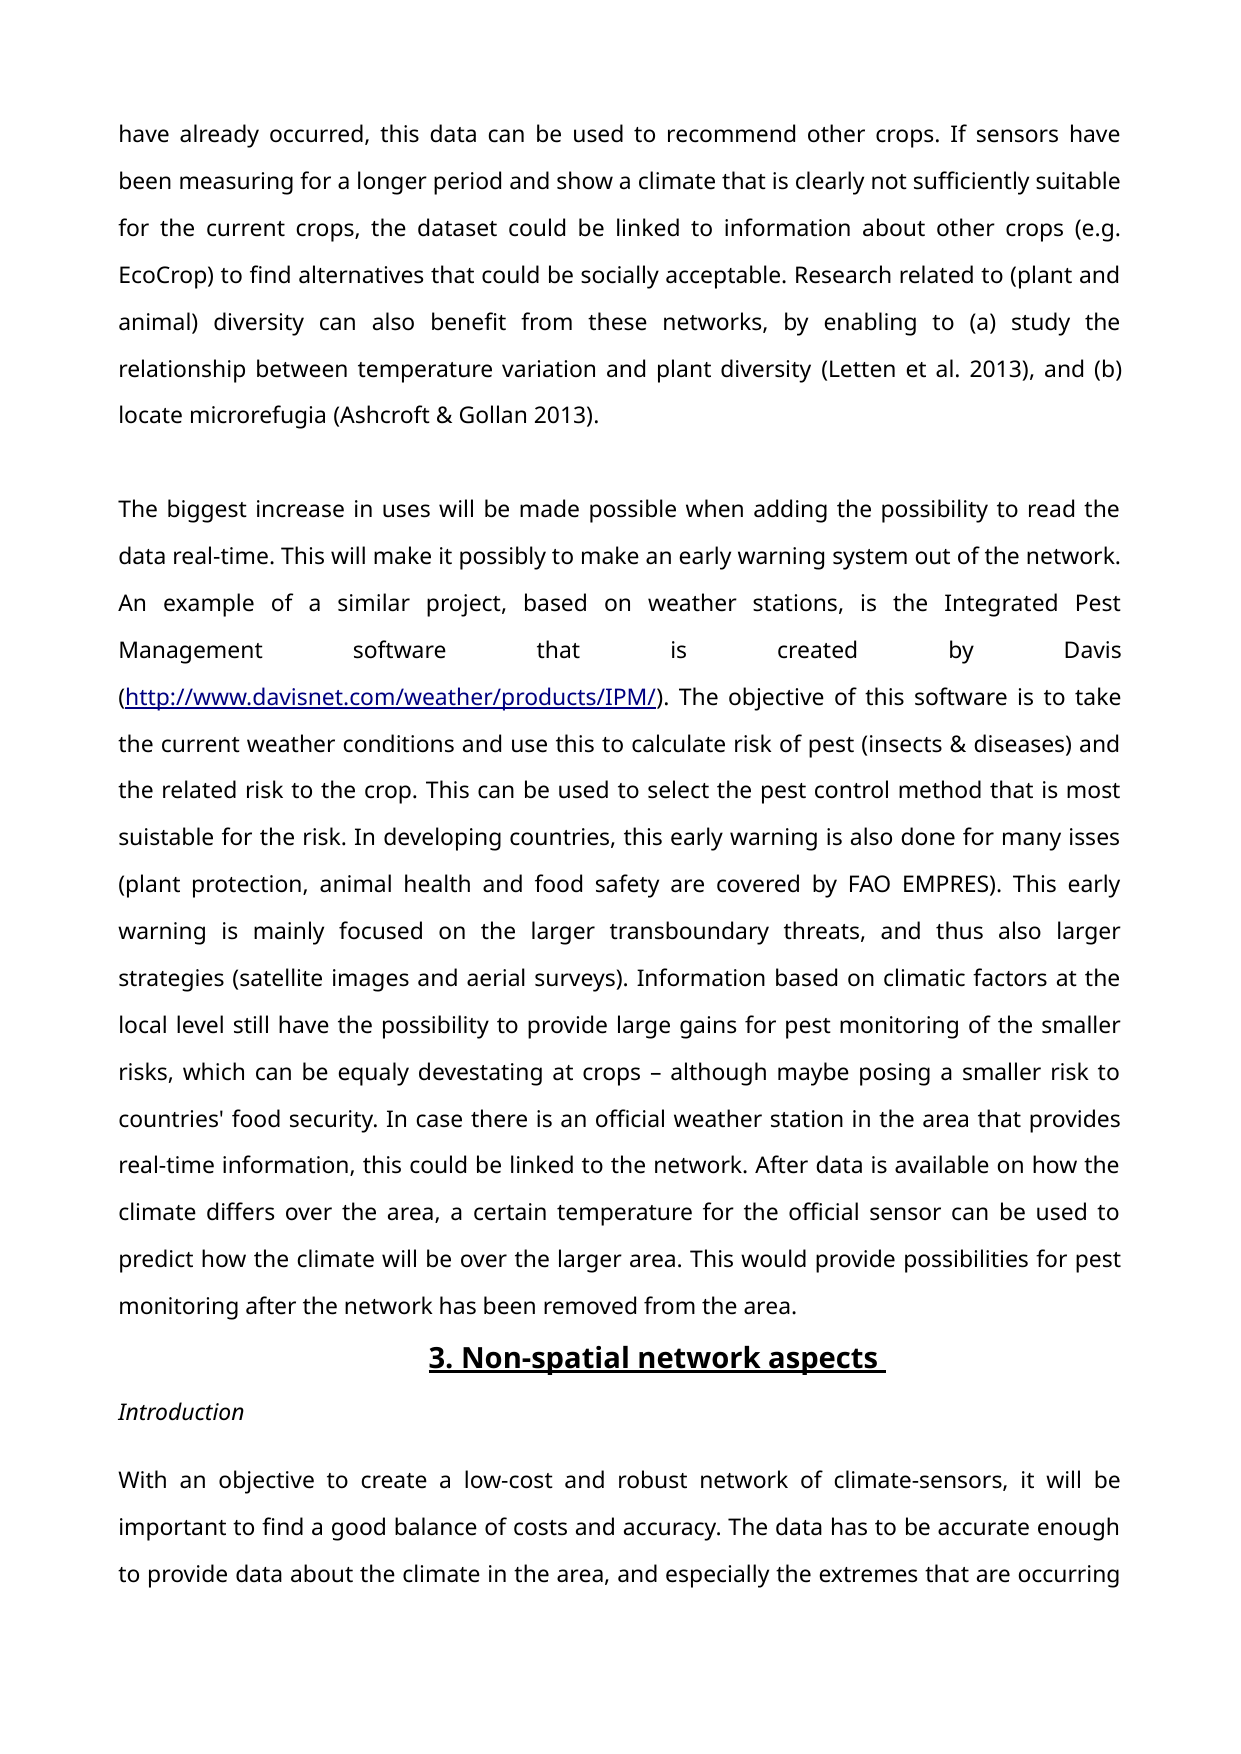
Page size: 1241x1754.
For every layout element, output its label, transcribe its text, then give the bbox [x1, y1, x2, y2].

text have already occurred, this data can be used to recommend other crops. If sensors have been measuring for a longer period and show a climate that is clearly not sufficiently suitable for the current crops, the dataset could be linked to information about other crops (e.g. EcoCrop) to find alternatives that could be socially acceptable. Research related to (plant and animal) diversity can also benefit from these networks, by enabling to (a) study the relationship between temperature variation and plant diversity (Letten et al. 2013)⁠, and (b) locate microrefugia (Ashcroft & Gollan 2013)⁠. [118, 118, 1122, 431]
text Introduction [118, 1396, 1122, 1428]
text 3. Non-spatial network aspects [192, 1337, 1122, 1377]
text With an objective to create a low-cost and robust network of climate-sensors, it will be important to find a good balance of costs and accuracy. The data has to be accurate enough to provide data about the climate in the area, and especially the extremes that are occurring [118, 1464, 1122, 1589]
text The biggest increase in uses will be made possible when adding the possibility to read the data real-time. This will make it possibly to make an early warning system out of the network. An example of a similar project, based on weather stations, is the Integrated Pest Management software that is created by Davis (http://www.davisnet.com/weather/products/IPM/). The objective of this software is to take the current weather conditions and use this to calculate risk of pest (insects & diseases) and the related risk to the crop. This can be used to select the pest control method that is most suistable for the risk. In developing countries, this early warning is also done for many isses (plant protection, animal health and food safety are covered by FAO EMPRES). This early warning is mainly focused on the larger transboundary threats, and thus also larger strategies (satellite images and aerial surveys). Information based on climatic factors at the local level still have the possibility to provide large gains for pest monitoring of the smaller risks, which can be equaly devestating at crops – although maybe posing a smaller risk to countries' food security. In case there is an official weather station in the area that provides real-time information, this could be linked to the network. After data is available on how the climate differs over the area, a certain temperature for the official sensor can be used to predict how the climate will be over the larger area. This would provide possibilities for pest monitoring after the network has been removed from the area. [118, 493, 1122, 1321]
